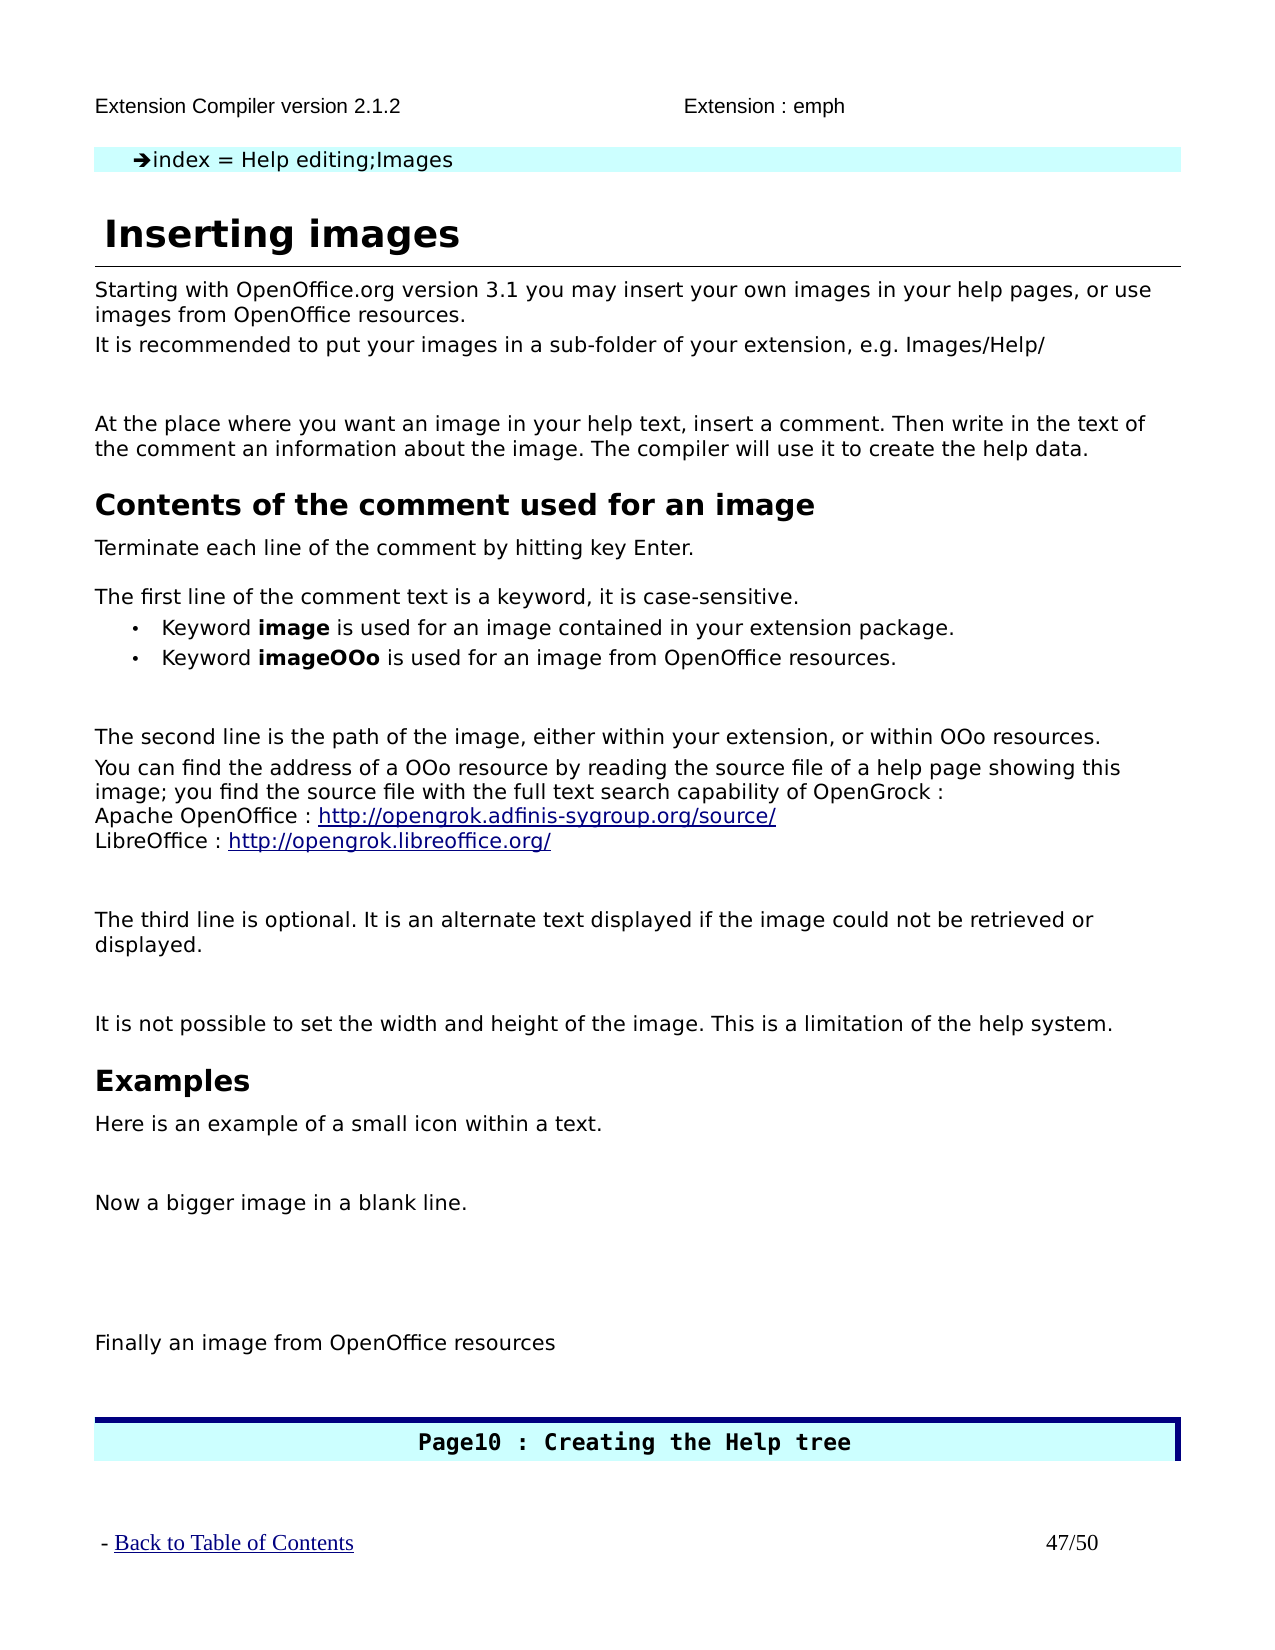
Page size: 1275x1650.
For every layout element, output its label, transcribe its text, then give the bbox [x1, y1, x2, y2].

text At the place where you want an image in your help text, insert a comment. Then write in the text of the comment an information about the image. The compiler will use it to create the help data. [94, 363, 1181, 461]
text You can find the address of a OOo resource by reading the source file of a help page showing this image; you find the source file with the full text search capability of OpenGrock : Apache OpenOffice : http://opengrok.adfinis-sygroup.org/source/ LibreOffice : http://opengrok.libreoffice.org/ [94, 756, 1181, 853]
text Finally an image from OpenOffice resources [94, 1282, 1181, 1355]
text Terminate each line of the comment by hitting key Enter. The first line of the comment text is a keyword, it is case-sensitive. [94, 536, 1181, 610]
list Keyword imageOOo is used for an image from OpenOffice resources. [132, 646, 1181, 670]
list Keyword image is used for an image contained in your extension package. [132, 616, 1181, 640]
text Page10 : Creating the Help tree [94, 1418, 1175, 1461]
text Now a bigger image in a blank line. [94, 1142, 1181, 1215]
text It is recommended to put your images in a sub-folder of your extension, e.g. Images/Help/ [94, 333, 1181, 357]
text Contents of the comment used for an image [94, 489, 1181, 523]
text It is not possible to set the width and height of the image. This is a limitation of the help system. [94, 963, 1181, 1036]
text Here is an example of a small icon within a text. [94, 1112, 1181, 1136]
list index = Help editing;Images [94, 147, 1181, 172]
text The third line is optional. It is an alternate text displayed if the image could not be retrieved or displayed. [94, 859, 1181, 957]
text Examples [94, 1064, 1181, 1098]
text Starting with OpenOffice.org version 3.1 you may insert your own images in your help pages, or use images from OpenOffice resources. [94, 278, 1181, 327]
text Inserting images [94, 203, 1181, 266]
text The second line is the path of the image, either within your extension, or within OOo resources. [94, 676, 1181, 750]
